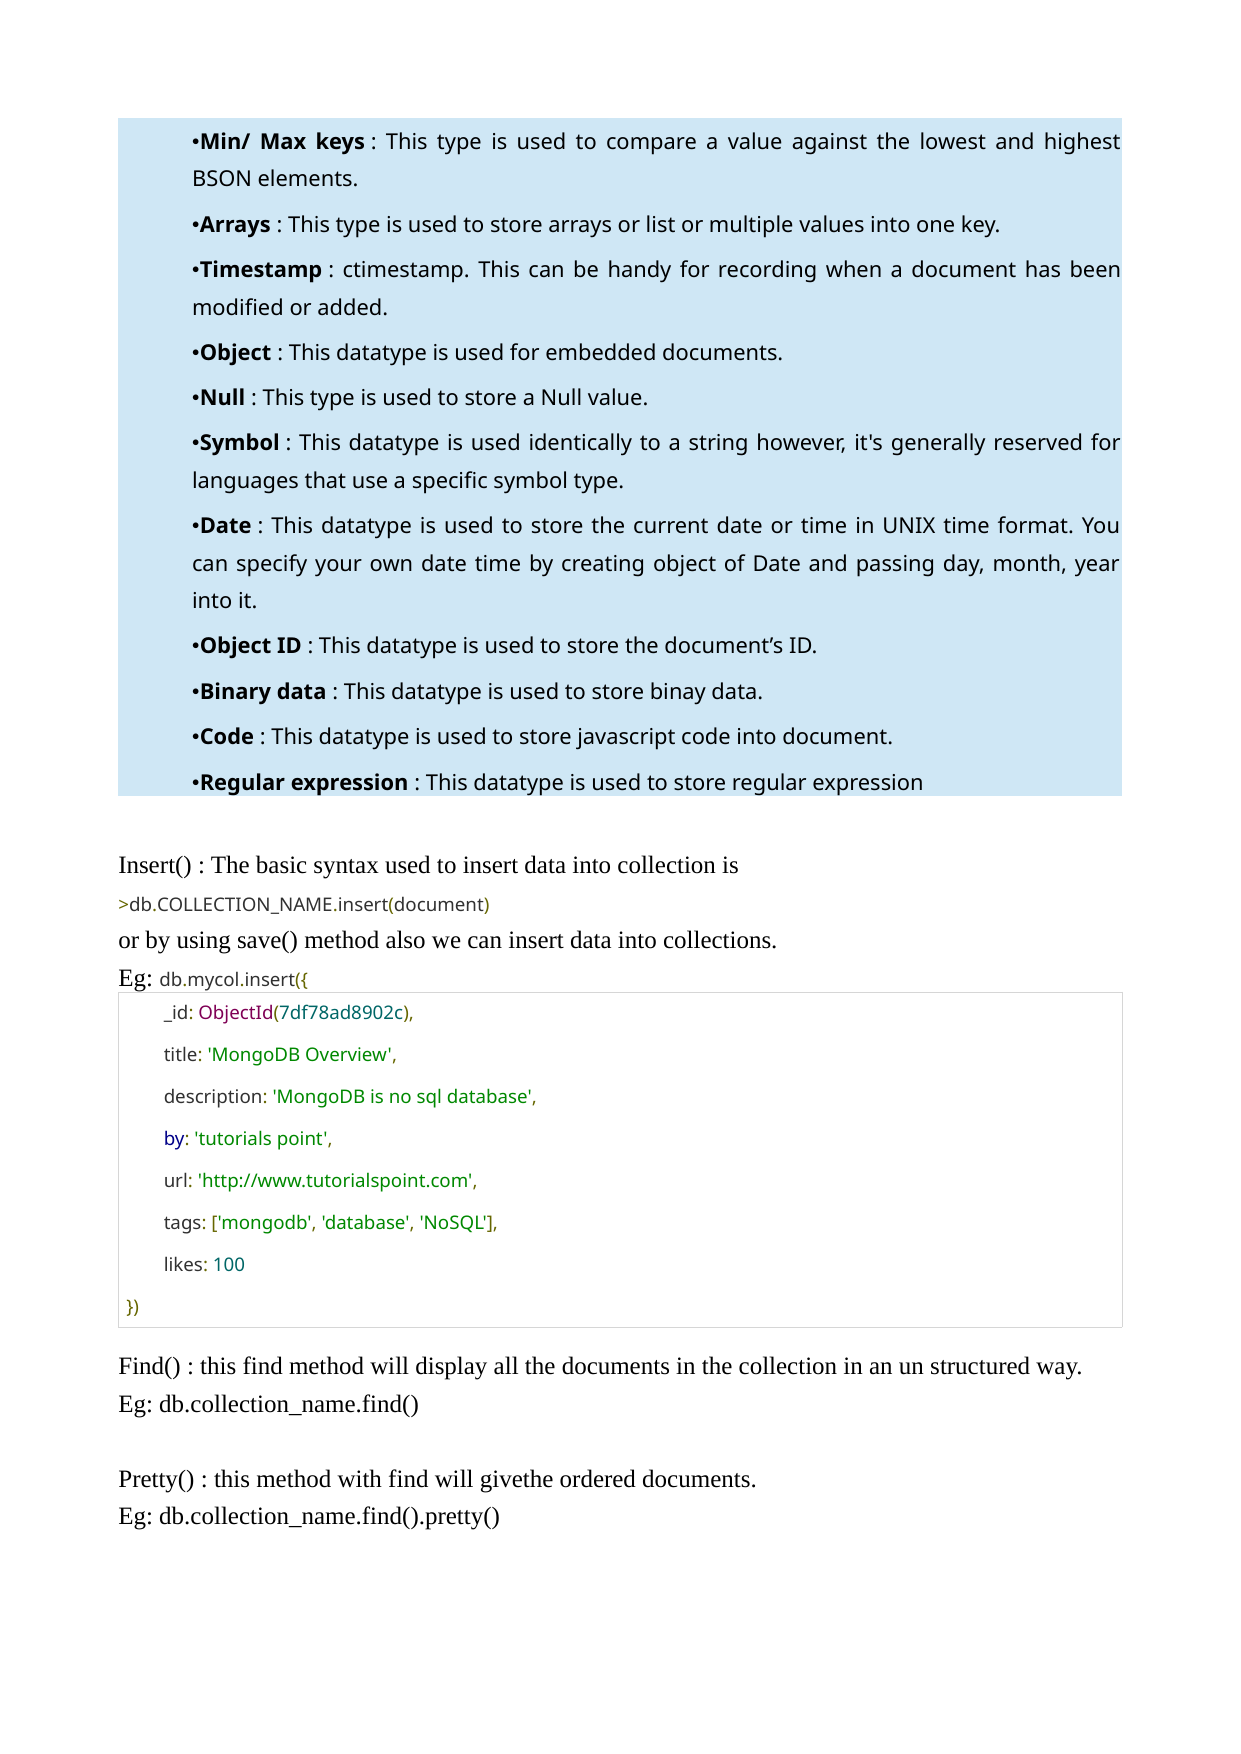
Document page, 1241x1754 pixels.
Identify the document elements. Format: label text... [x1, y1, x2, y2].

text description: 'MongoDB is no sql database', [119, 1076, 1122, 1110]
list Timestamp : ctimestamp. This can be handy for recording when a document has been modified or added. [118, 246, 1122, 321]
list Object : This datatype is used for embedded documents. [118, 329, 1122, 367]
text _id: ObjectId(7df78ad8902c), [119, 993, 1122, 1026]
list Null : This type is used to store a Null value. [118, 374, 1122, 412]
text by: 'tutorials point', [119, 1117, 1122, 1152]
text tags: ['mongodb', 'database', 'NoSQL'], [119, 1201, 1122, 1236]
text }) [119, 1285, 1122, 1327]
list Binary data : This datatype is used to store binay data. [118, 668, 1122, 706]
text url: 'http://www.tutorialspoint.com', [119, 1159, 1122, 1194]
text Eg: db.collection_name.find() [118, 1380, 1122, 1417]
text title: 'MongoDB Overview', [119, 1033, 1122, 1068]
list Arrays : This type is used to store arrays or list or multiple values into one key. [118, 201, 1122, 238]
list Symbol : This datatype is used identically to a string however, it's generally reserved for languages that use a specific symbol type. [118, 420, 1122, 495]
text Eg: db.mycol.insert({ [118, 954, 1122, 992]
list Regular expression : This datatype is used to store regular expression [118, 759, 1122, 796]
list Code : This datatype is used to store javascript code into document. [118, 713, 1122, 751]
list Min/ Max keys : This type is used to compare a value against the lowest and highest BSON elements. [118, 118, 1122, 193]
text or by using save() method also we can insert data into collections. [118, 917, 1122, 954]
text Pretty() : this method with find will givethe ordered documents. [118, 1455, 1122, 1492]
text likes: 100 [119, 1243, 1122, 1278]
text Eg: db.collection_name.find().pretty() [118, 1492, 1122, 1530]
list Date : This datatype is used to store the current date or time in UNIX time format. You can specify your own date time by creating object of Date and passing day, month, year into it. [118, 502, 1122, 615]
list Object ID : This datatype is used to store the document’s ID. [118, 623, 1122, 660]
text Find() : this find method will display all the documents in the collection in an un structured way. [118, 1342, 1122, 1380]
text Insert() : The basic syntax used to insert data into collection is [118, 842, 1122, 879]
text >db.COLLECTION_NAME.insert(document) [118, 879, 1122, 917]
